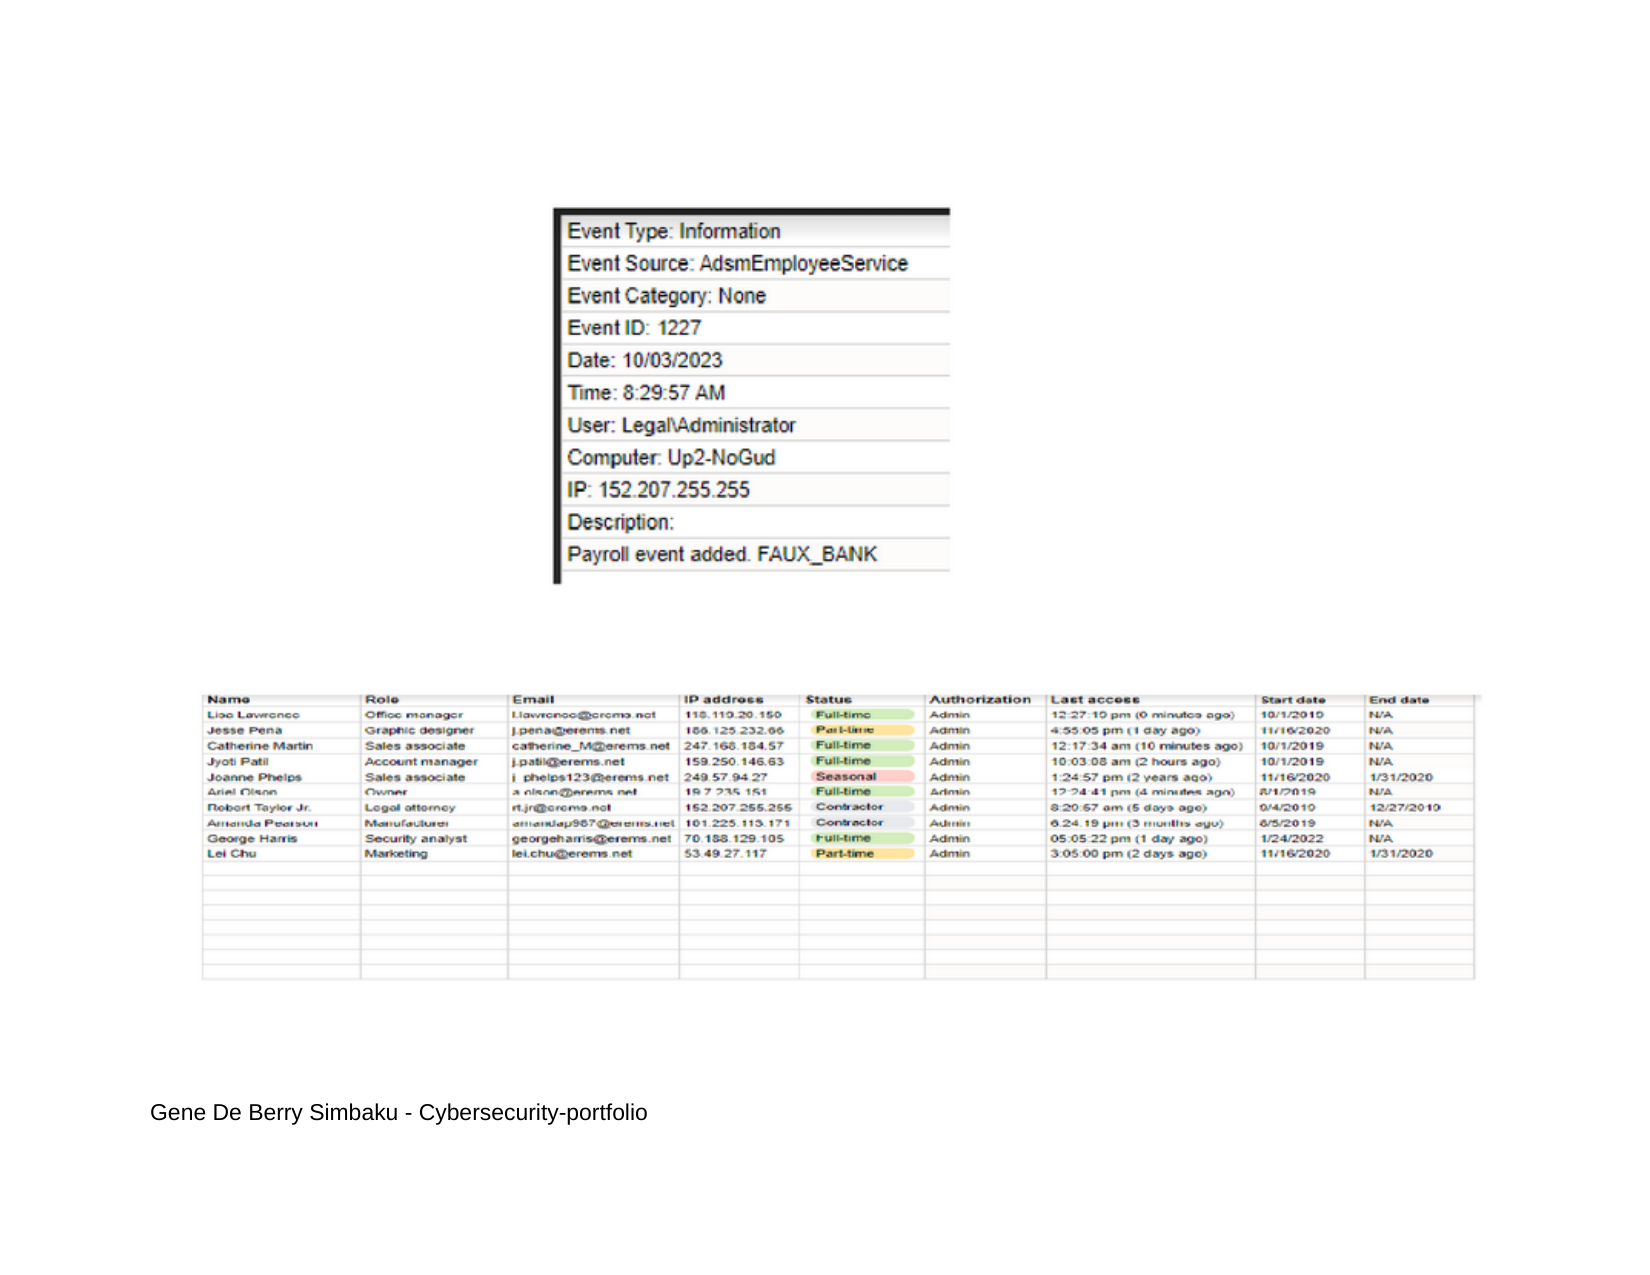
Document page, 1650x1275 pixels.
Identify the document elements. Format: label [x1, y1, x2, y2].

picture [150, 150, 1500, 1001]
